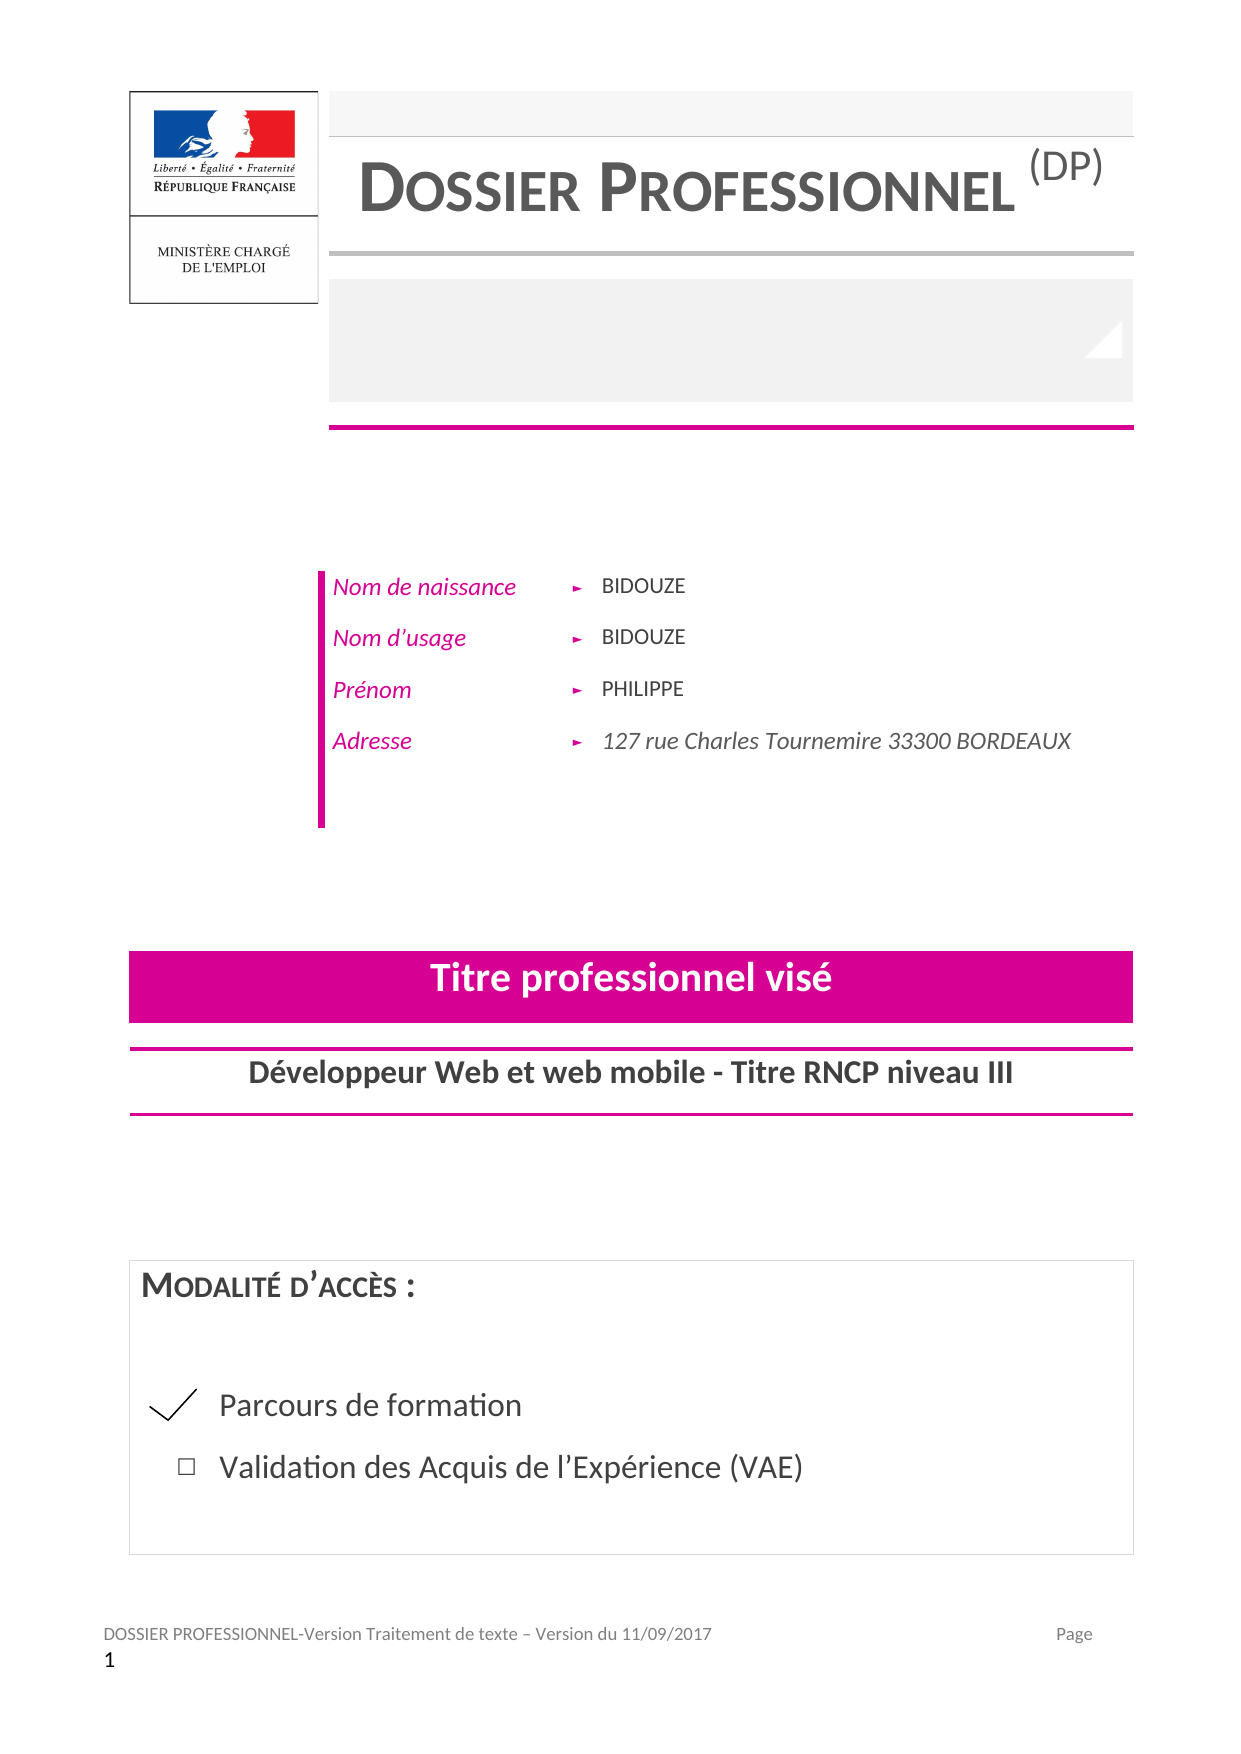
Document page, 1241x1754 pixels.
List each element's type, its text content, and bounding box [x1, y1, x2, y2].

table_cell [325, 776, 566, 828]
table_header [590, 520, 1133, 571]
table_cell Nom d’usage [325, 623, 566, 674]
table_cell [130, 1384, 208, 1446]
table_cell Adresse [325, 725, 566, 776]
table_header [321, 520, 566, 571]
table_cell Validation des Acquis de l’Expérience (VAE) [208, 1446, 1133, 1507]
table_cell Nom de naissance [325, 571, 566, 622]
table_cell BIDOUZE [590, 623, 1133, 674]
table_cell [129, 1113, 1133, 1260]
table_cell [130, 1508, 1133, 1554]
table_cell [130, 1328, 1133, 1384]
table_cell [566, 776, 590, 828]
table_cell Modalité d’accès : [130, 1261, 1133, 1328]
table_cell 127 rue Charles Tournemire 33300 BORDEAUX [590, 725, 1133, 828]
table_cell [129, 1023, 1133, 1046]
table_header [566, 520, 590, 571]
table_cell ► [566, 725, 590, 776]
table_cell ☐ [130, 1446, 208, 1507]
table_cell BIDOUZE [590, 571, 1133, 622]
table_cell Développeur Web et web mobile - Titre RNCP niveau III [129, 1046, 1133, 1113]
table_header Titre professionnel visé [129, 951, 1133, 1023]
table_cell ► [566, 623, 590, 674]
table_cell ► [566, 571, 590, 622]
table_cell Prénom [325, 674, 566, 725]
table_cell ► [566, 674, 590, 725]
table_cell PHILIPPE [590, 674, 1133, 725]
table_cell Parcours de formation [208, 1384, 1133, 1446]
picture [129, 91, 319, 304]
